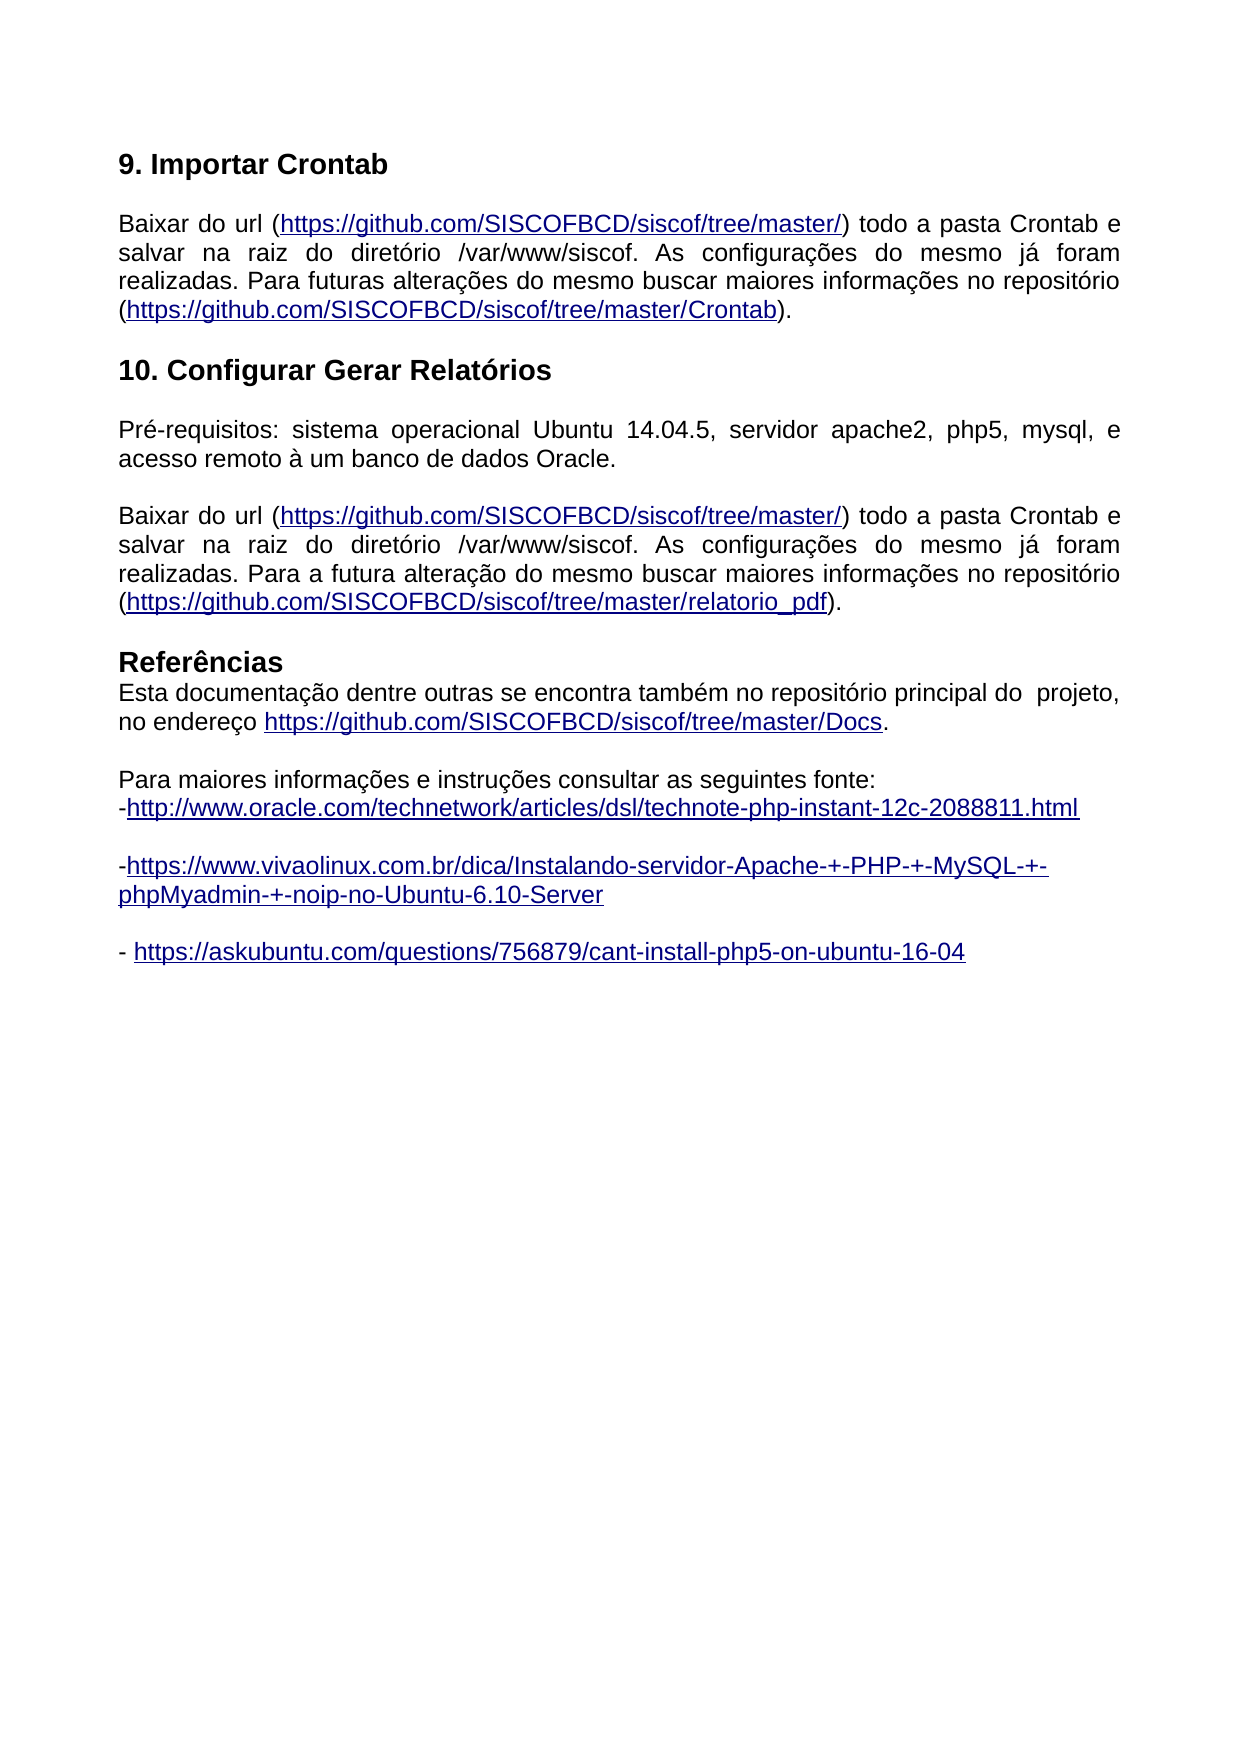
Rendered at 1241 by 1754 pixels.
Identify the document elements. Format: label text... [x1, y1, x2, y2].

text Baixar do url (https://github.com/SISCOFBCD/siscof/tree/master/) todo a pasta Crontab e salvar na raiz do diretório /var/www/siscof. As configurações do mesmo já foram realizadas. Para a futura alteração do mesmo buscar maiores informações no repositório (https://github.com/SISCOFBCD/siscof/tree/master/relatorio_pdf). [118, 501, 1122, 616]
text Referências [118, 645, 1122, 678]
text 9. Importar Crontab [118, 147, 1122, 180]
text Para maiores informações e instruções consultar as seguintes fonte: [118, 764, 1122, 793]
text 10. Configurar Gerar Relatórios [118, 352, 1122, 386]
text - https://askubuntu.com/questions/756879/cant-install-php5-on-ubuntu-16-04 [118, 937, 1122, 966]
text -http://www.oracle.com/technetwork/articles/dsl/technote-php-instant-12c-2088811.html [118, 793, 1122, 822]
text Esta documentação dentre outras se encontra também no repositório principal do projeto, no endereço https://github.com/SISCOFBCD/siscof/tree/master/Docs. [118, 678, 1122, 736]
text Pré-requisitos: sistema operacional Ubuntu 14.04.5, servidor apache2, php5, mysql, e acesso remoto à um banco de dados Oracle. [118, 415, 1122, 472]
text -https://www.vivaolinux.com.br/dica/Instalando-servidor-Apache-+-PHP-+-MySQL-+-phpMyadmin-+-noip-no-Ubuntu-6.10-Server [118, 851, 1122, 908]
text Baixar do url (https://github.com/SISCOFBCD/siscof/tree/master/) todo a pasta Crontab e salvar na raiz do diretório /var/www/siscof. As configurações do mesmo já foram realizadas. Para futuras alterações do mesmo buscar maiores informações no repositório (https://github.com/SISCOFBCD/siscof/tree/master/Crontab). [118, 209, 1122, 324]
